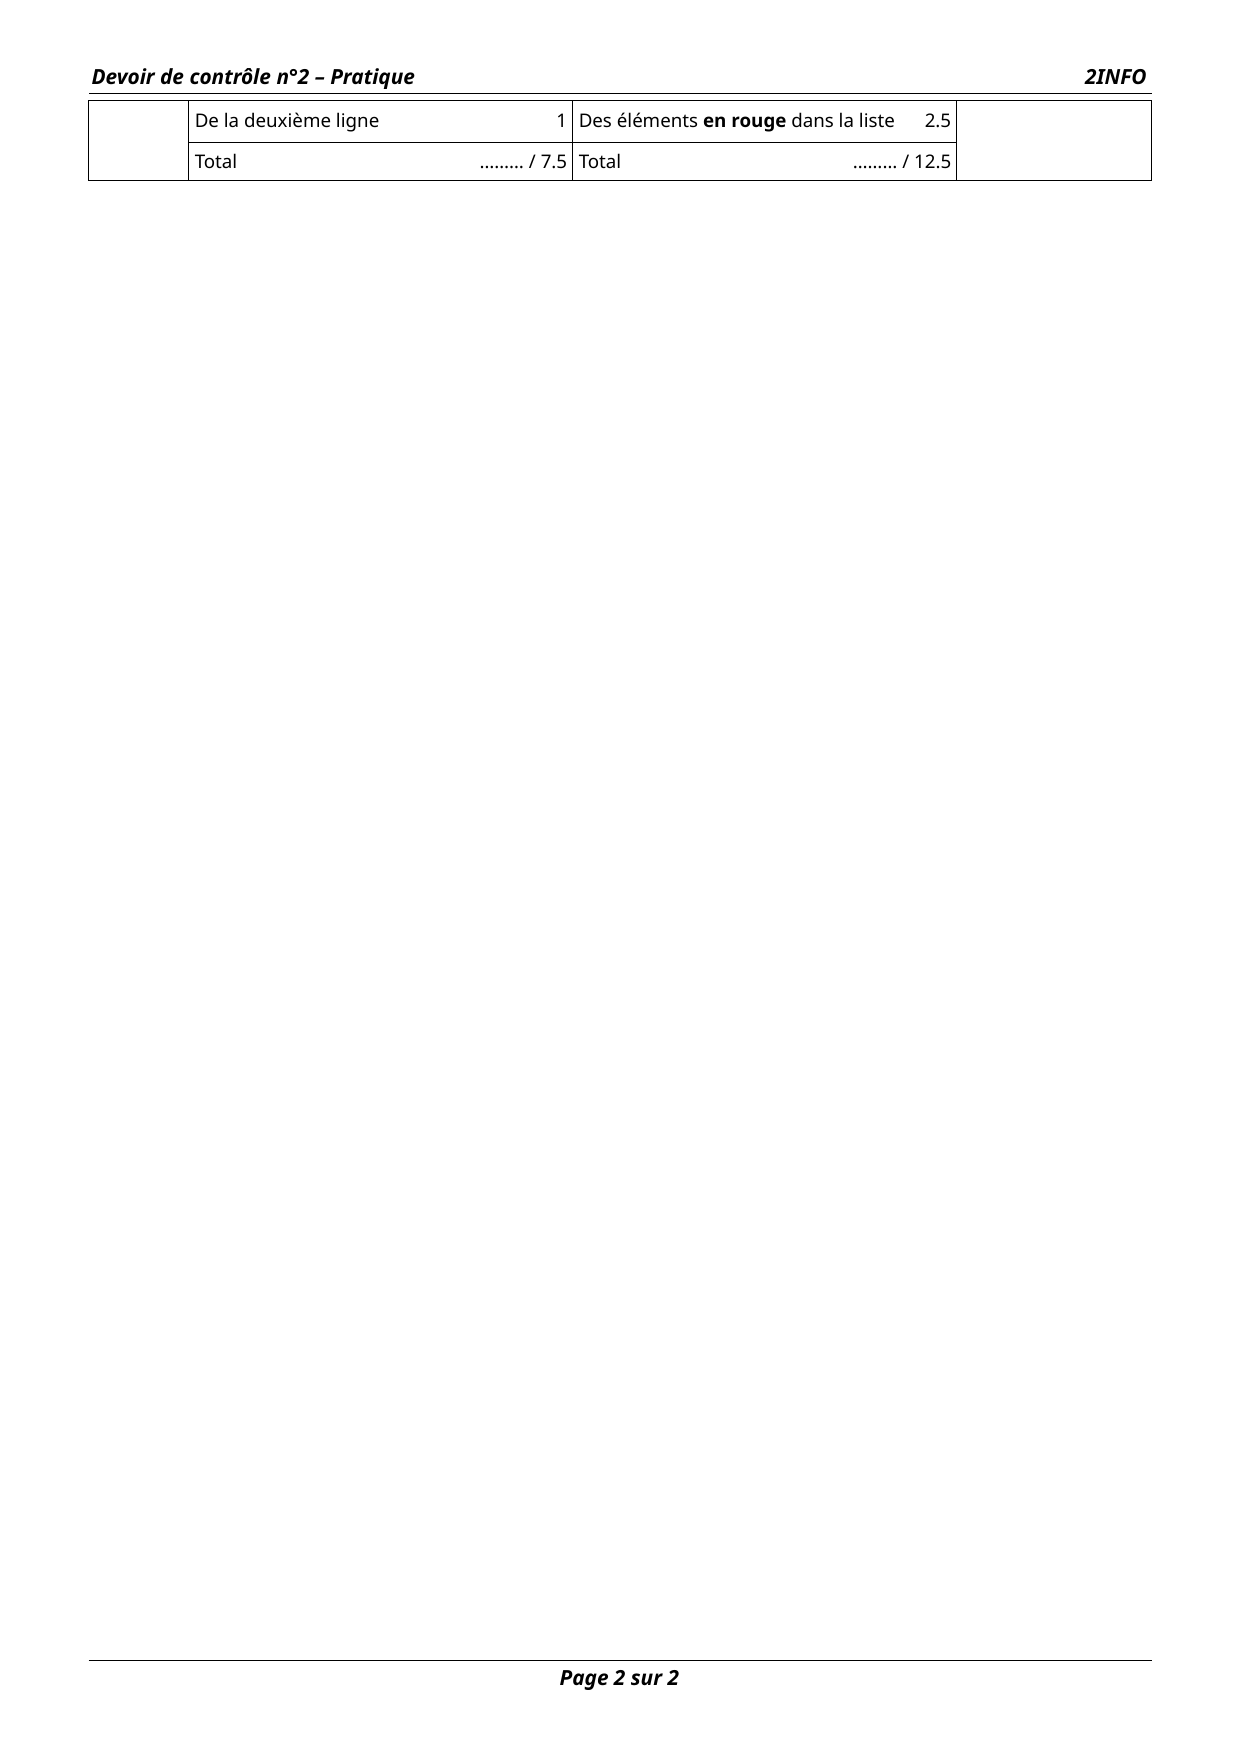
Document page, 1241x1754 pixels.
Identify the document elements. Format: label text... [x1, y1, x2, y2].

table_cell [957, 101, 1151, 179]
table_cell Total ……… / 7.5 [189, 143, 572, 179]
table_cell Des éléments en rouge dans la liste 2.5 [573, 101, 956, 142]
table_cell Total ……… / 12.5 [573, 143, 956, 179]
table_cell De la deuxième ligne 1 [189, 101, 572, 142]
